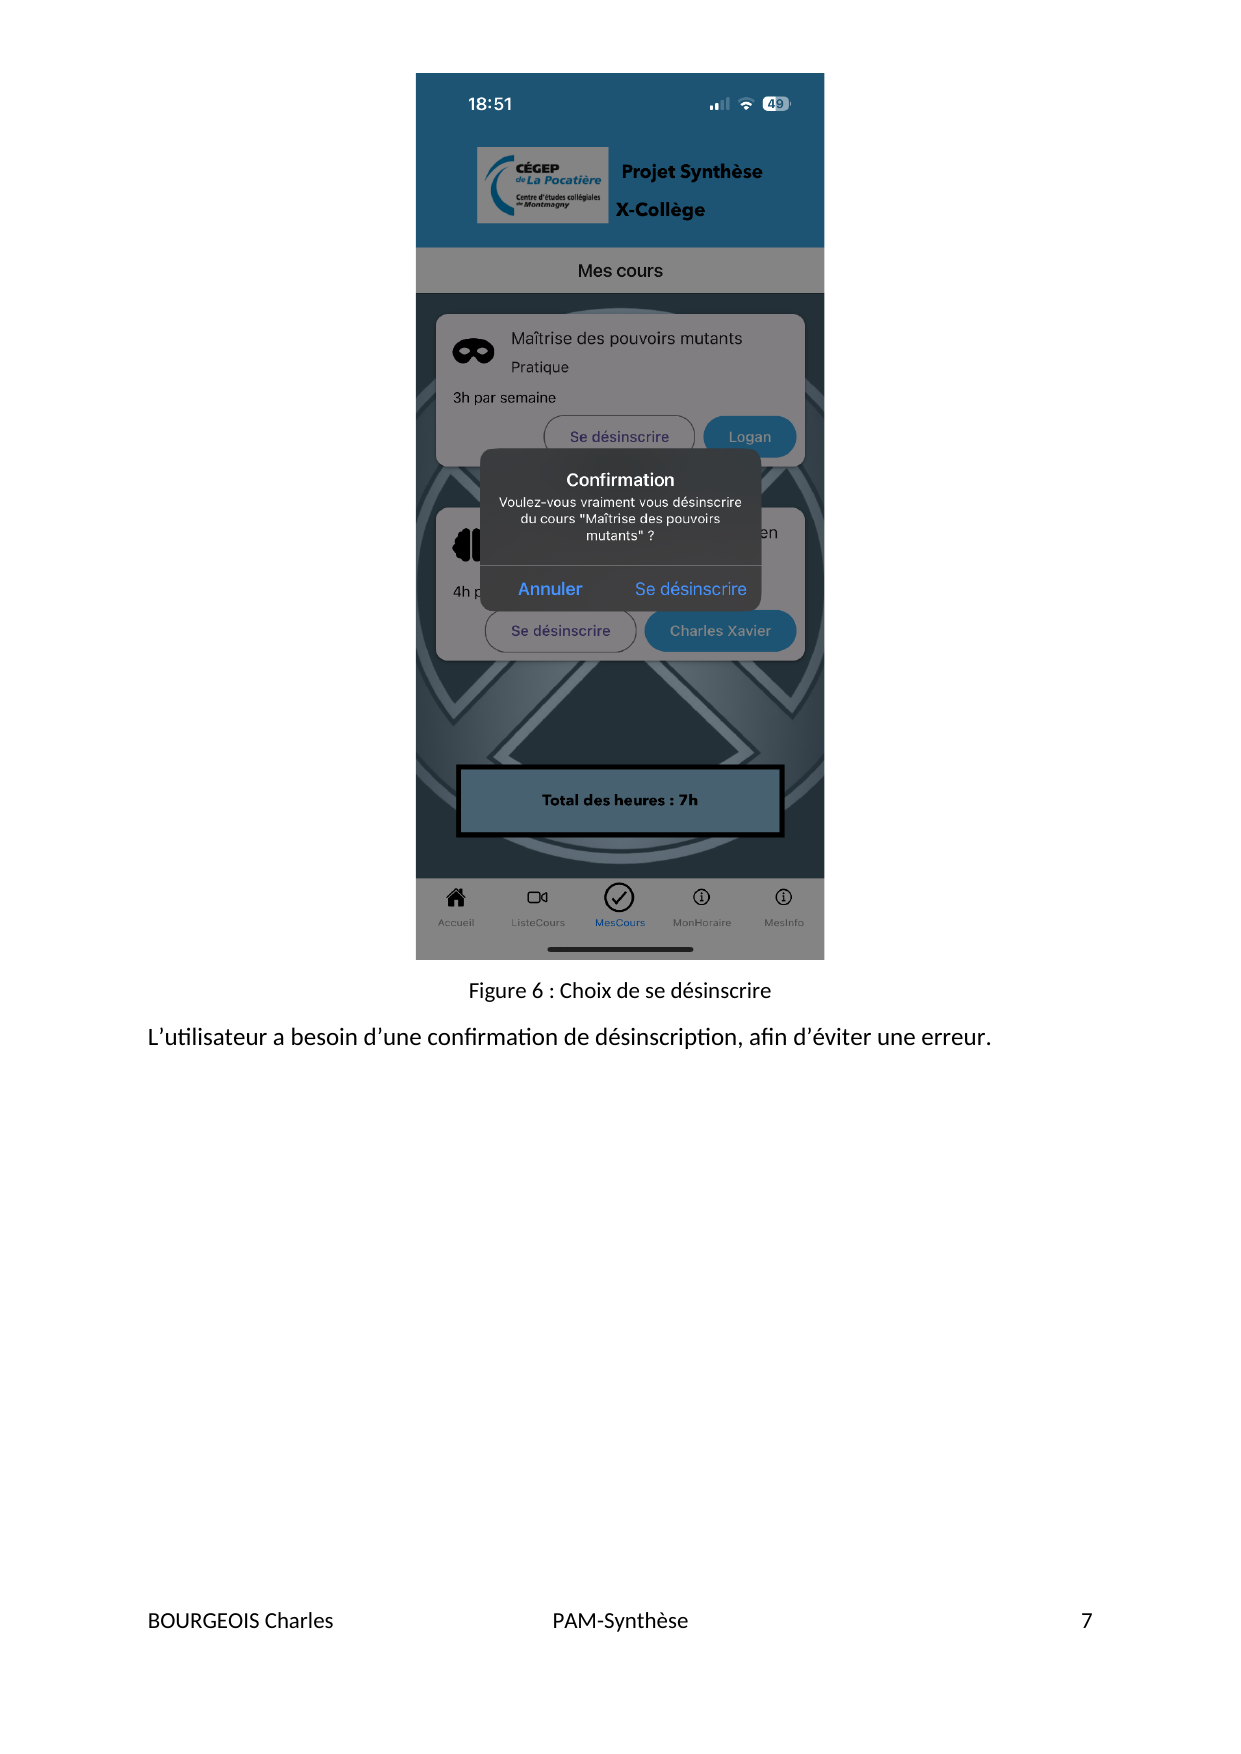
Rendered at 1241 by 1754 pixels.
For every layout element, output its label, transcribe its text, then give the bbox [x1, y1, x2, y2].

text Figure 6 : Choix de se désinscrire [148, 976, 1092, 1004]
text L’utilisateur a besoin d’une confirmation de désinscription, afin d’éviter une erreur. [148, 1021, 1092, 1052]
